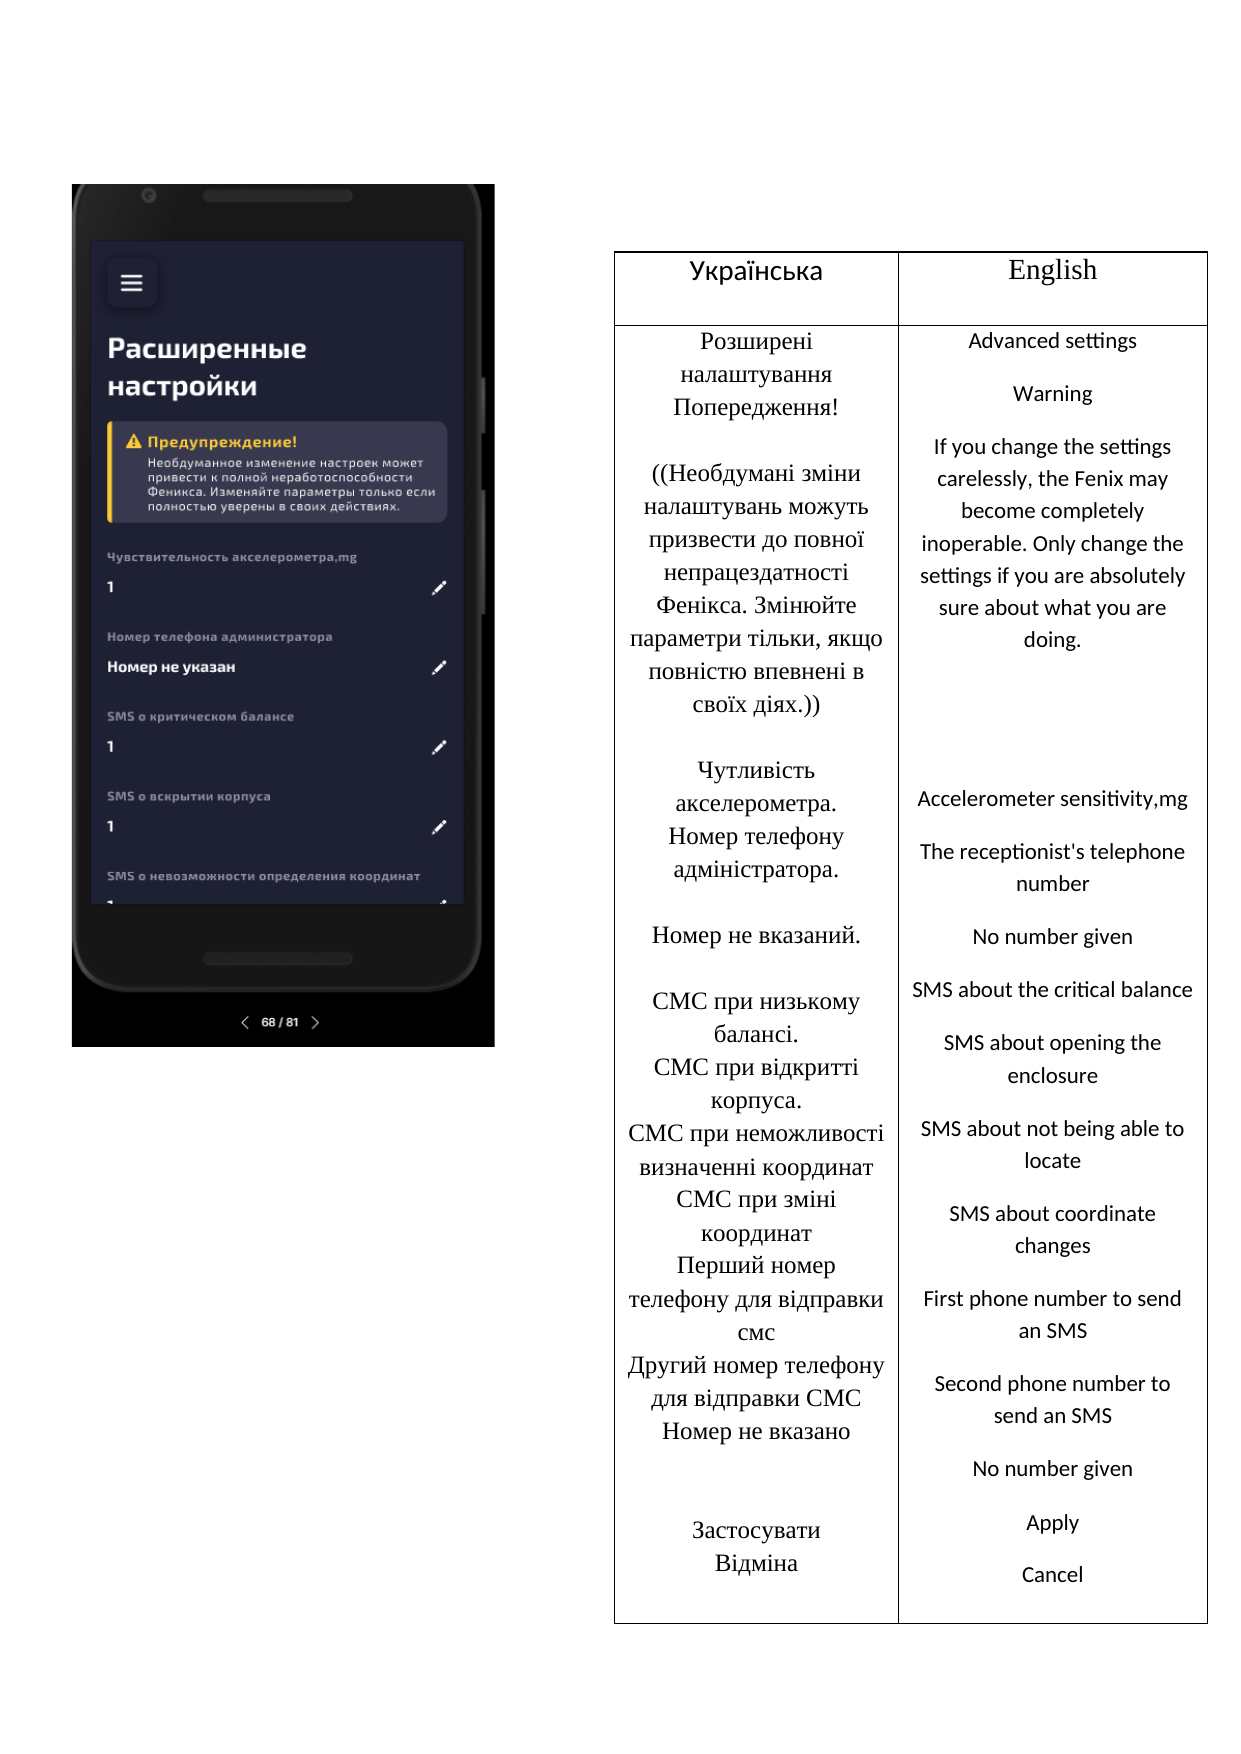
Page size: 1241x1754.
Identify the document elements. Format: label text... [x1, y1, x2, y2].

picture [71, 184, 495, 1047]
table_header Українська [615, 253, 898, 325]
table_cell Advanced settings Warning If you change the settings carelessly, the Fenix may become completely inoperable. Only change the settings if you are absolutely sure about what you are doing. Accelerometer sensitivity,mg The receptionist's telephone number No number given SMS about the critical balance SMS about opening the enclosure SMS about not being able to locate SMS about coordinate changes First phone number to send an SMS Second phone number to send an SMS No number given Apply Cancel [899, 326, 1207, 1623]
table_cell Розширені налаштування Попередження! ((Необдумані зміни налаштувань можуть призвести до повної непрацездатності Фенікса. Змінюйте параметри тільки, якщо повністю впевнені в своїх діях.)) Чутливість акселерометра. Номер телефону адміністратора. Номер не вказаний. СМС при низькому балансі. СМС при відкритті корпуса. СМС при неможливості визначенні координат СМС при зміні координат Перший номер телефону для відправки смс Другий номер телефону для відправки СМС Номер не вказано Застосувати Відміна [615, 326, 898, 1623]
table_header English [899, 253, 1207, 325]
